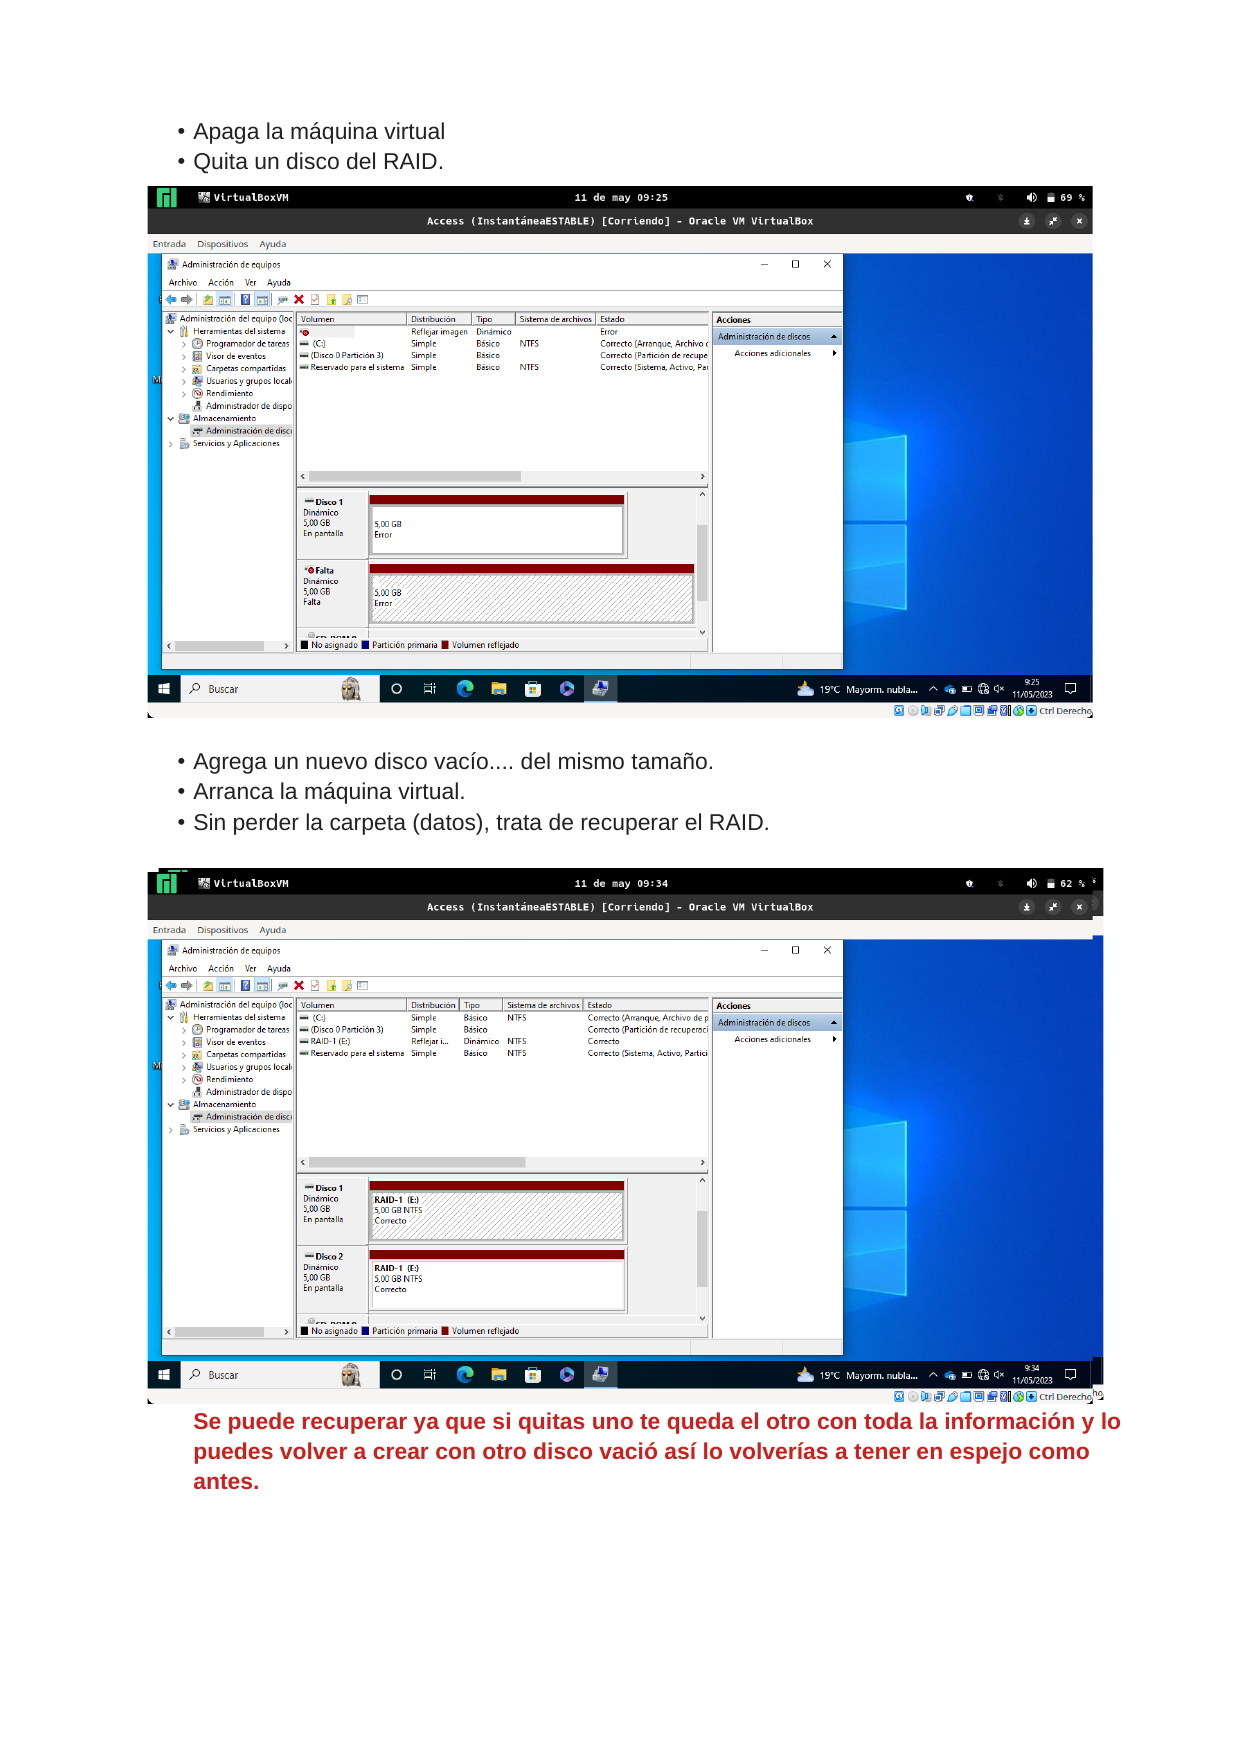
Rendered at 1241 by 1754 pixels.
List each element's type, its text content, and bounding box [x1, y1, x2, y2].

list Se puede recuperar ya que si quitas uno te queda el otro con toda la información y lo puedes volver a crear con otro disco vació así lo volverías a tener en espejo como antes. [177, 873, 1122, 1525]
list Apaga la máquina virtual [177, 118, 1122, 144]
list Agrega un nuevo disco vacío.... del mismo tamaño. [177, 748, 1122, 774]
list Arranca la máquina virtual. [177, 778, 1122, 805]
list Sin perder la carpeta (datos), trata de recuperar el RAID. [177, 808, 1122, 865]
picture [147, 186, 1093, 718]
picture [147, 868, 1104, 1404]
list Quita un disco del RAID. [177, 148, 1122, 744]
